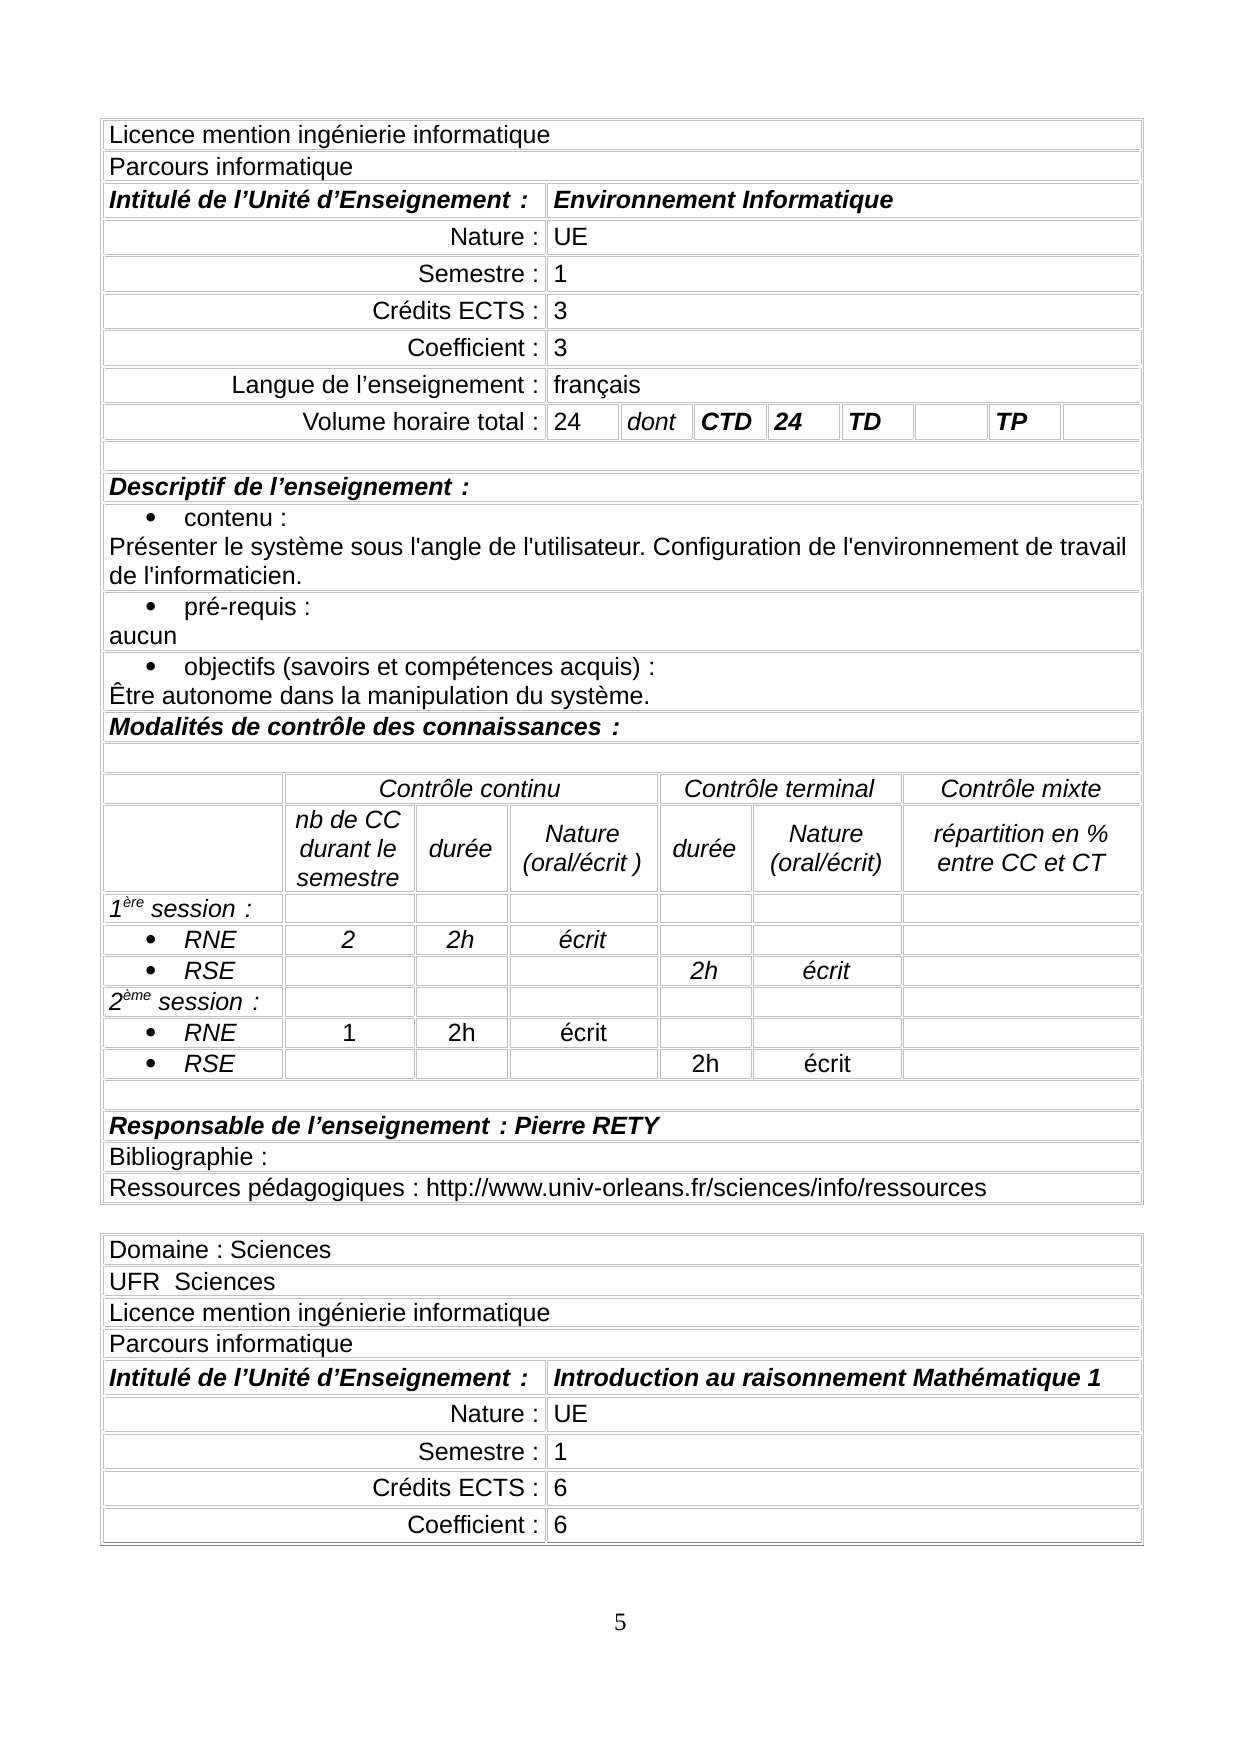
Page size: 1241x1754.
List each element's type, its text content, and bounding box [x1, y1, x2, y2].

table_cell Bibliographie : [102, 1140, 1142, 1171]
table_cell Licence mention ingénierie informatique [102, 1295, 1142, 1326]
table_cell [661, 895, 751, 922]
table_cell [902, 891, 1142, 922]
table_cell 3 [546, 328, 1142, 365]
table_cell [754, 926, 901, 953]
table_cell TD [843, 405, 913, 439]
table_cell [102, 741, 1142, 772]
table_cell 1 [546, 1431, 1142, 1468]
table_cell [661, 926, 751, 953]
table_cell 2h [417, 1019, 507, 1047]
table_cell Crédits ECTS : [102, 291, 546, 328]
table_cell Environnement Informatique [546, 180, 1142, 217]
table_cell [904, 954, 1142, 984]
table_cell 2ème session : [102, 985, 282, 1016]
table_cell [754, 988, 901, 1016]
table_cell Responsable de l’enseignement : Pierre RETY [102, 1109, 1142, 1140]
table_cell durée [661, 806, 751, 891]
table_cell [916, 405, 987, 439]
table_cell [511, 1050, 657, 1078]
table_cell écrit [754, 957, 901, 984]
table_cell durée [417, 806, 507, 891]
table_cell Intitulé de l’Unité d’Enseignement : [102, 180, 546, 217]
table_cell Nature : [102, 217, 546, 254]
table_cell nb de CC durant le semestre [286, 806, 414, 891]
table_cell 1ère session : [102, 891, 283, 922]
table_header Domaine : Sciences [104, 1236, 1141, 1264]
table_cell [286, 895, 414, 922]
table_cell écrit [511, 926, 657, 953]
table_cell CTD [695, 405, 766, 439]
table_cell écrit [511, 1019, 657, 1047]
table_cell [904, 985, 1142, 1016]
table_cell 2h [661, 1050, 751, 1078]
table_cell Parcours informatique [102, 149, 1142, 180]
table_cell [102, 439, 1142, 470]
table_cell [902, 922, 1142, 953]
table_cell 6 [546, 1468, 1142, 1505]
table_cell 1 [286, 1019, 414, 1047]
table_cell 6 [546, 1505, 1142, 1542]
table_cell Semestre : [102, 254, 546, 291]
table_cell [511, 988, 657, 1016]
table_cell Crédits ECTS : [102, 1468, 546, 1505]
table_cell [511, 957, 657, 984]
table_cell objectifs (savoirs et compétences acquis) : Être autonome dans la manipulation du système. [102, 650, 1142, 709]
table_cell Coefficient : [102, 1505, 546, 1542]
table_cell Parcours informatique [102, 1326, 1142, 1357]
table_cell [102, 803, 283, 891]
table_cell Modalités de contrôle des connaissances : [102, 710, 1142, 741]
table_cell écrit [754, 1050, 901, 1078]
table_cell Langue de l’enseignement : [102, 365, 546, 402]
table_cell 24 [769, 405, 839, 439]
table_cell 24 [548, 405, 618, 439]
table_cell [417, 895, 507, 922]
table_cell 3 [546, 291, 1142, 328]
table_cell RNE [102, 1016, 282, 1047]
table_cell [417, 1050, 507, 1078]
table_cell [754, 895, 901, 922]
table_cell Ressources pédagogiques : http://www.univ-orleans.fr/sciences/info/ressources [102, 1171, 1142, 1202]
table_cell 2 [286, 926, 414, 953]
table_cell UE [546, 1394, 1142, 1431]
table_cell 1 [546, 254, 1142, 291]
table_cell dont [622, 405, 692, 439]
table_cell [754, 1019, 901, 1047]
table_cell Coefficient : [102, 328, 546, 365]
table_cell UFR Sciences [102, 1264, 1142, 1295]
table_cell Contrôle terminal [661, 775, 901, 803]
table_cell Semestre : [102, 1431, 546, 1468]
table_cell Nature (oral/écrit ) [511, 806, 657, 891]
table_cell [417, 957, 507, 984]
table_cell [661, 1019, 751, 1047]
table_cell 2h [417, 926, 507, 953]
table_cell [102, 1078, 1142, 1109]
table_cell [1062, 402, 1142, 439]
table_cell UE [546, 217, 1142, 254]
table_cell Introduction au raisonnement Mathématique 1 [546, 1357, 1142, 1394]
table_cell [286, 1050, 414, 1078]
table_cell [511, 895, 657, 922]
table_cell Nature (oral/écrit) [754, 806, 901, 891]
table_cell Nature : [102, 1394, 546, 1431]
table_cell [904, 1016, 1142, 1047]
table_cell répartition en % entre CC et CT [902, 803, 1142, 891]
table_cell contenu : Présenter le système sous l'angle de l'utilisateur. Configuration de l'environnement de travail de l'informaticien. [102, 501, 1142, 590]
table_cell Contrôle continu [286, 775, 657, 803]
table_cell Intitulé de l’Unité d’Enseignement : [102, 1357, 546, 1394]
table_cell [286, 988, 414, 1016]
table_cell français [546, 365, 1142, 402]
table_cell 2h [661, 957, 751, 984]
table_cell [102, 772, 282, 803]
table_cell Contrôle mixte [904, 772, 1142, 803]
table_cell [661, 988, 751, 1016]
table_cell TP [990, 405, 1060, 439]
table_cell [902, 1047, 1142, 1078]
table_cell RSE [102, 1047, 283, 1078]
table_cell Licence mention ingénierie informatique [104, 121, 1141, 149]
table_cell RNE [102, 922, 283, 953]
table_cell [417, 988, 507, 1016]
table_cell RSE [102, 954, 282, 984]
table_cell [286, 957, 414, 984]
table_cell Descriptif de l’enseignement : [102, 470, 1142, 501]
table_cell Volume horaire total : [102, 402, 546, 439]
table_cell pré-requis : aucun [102, 590, 1142, 650]
